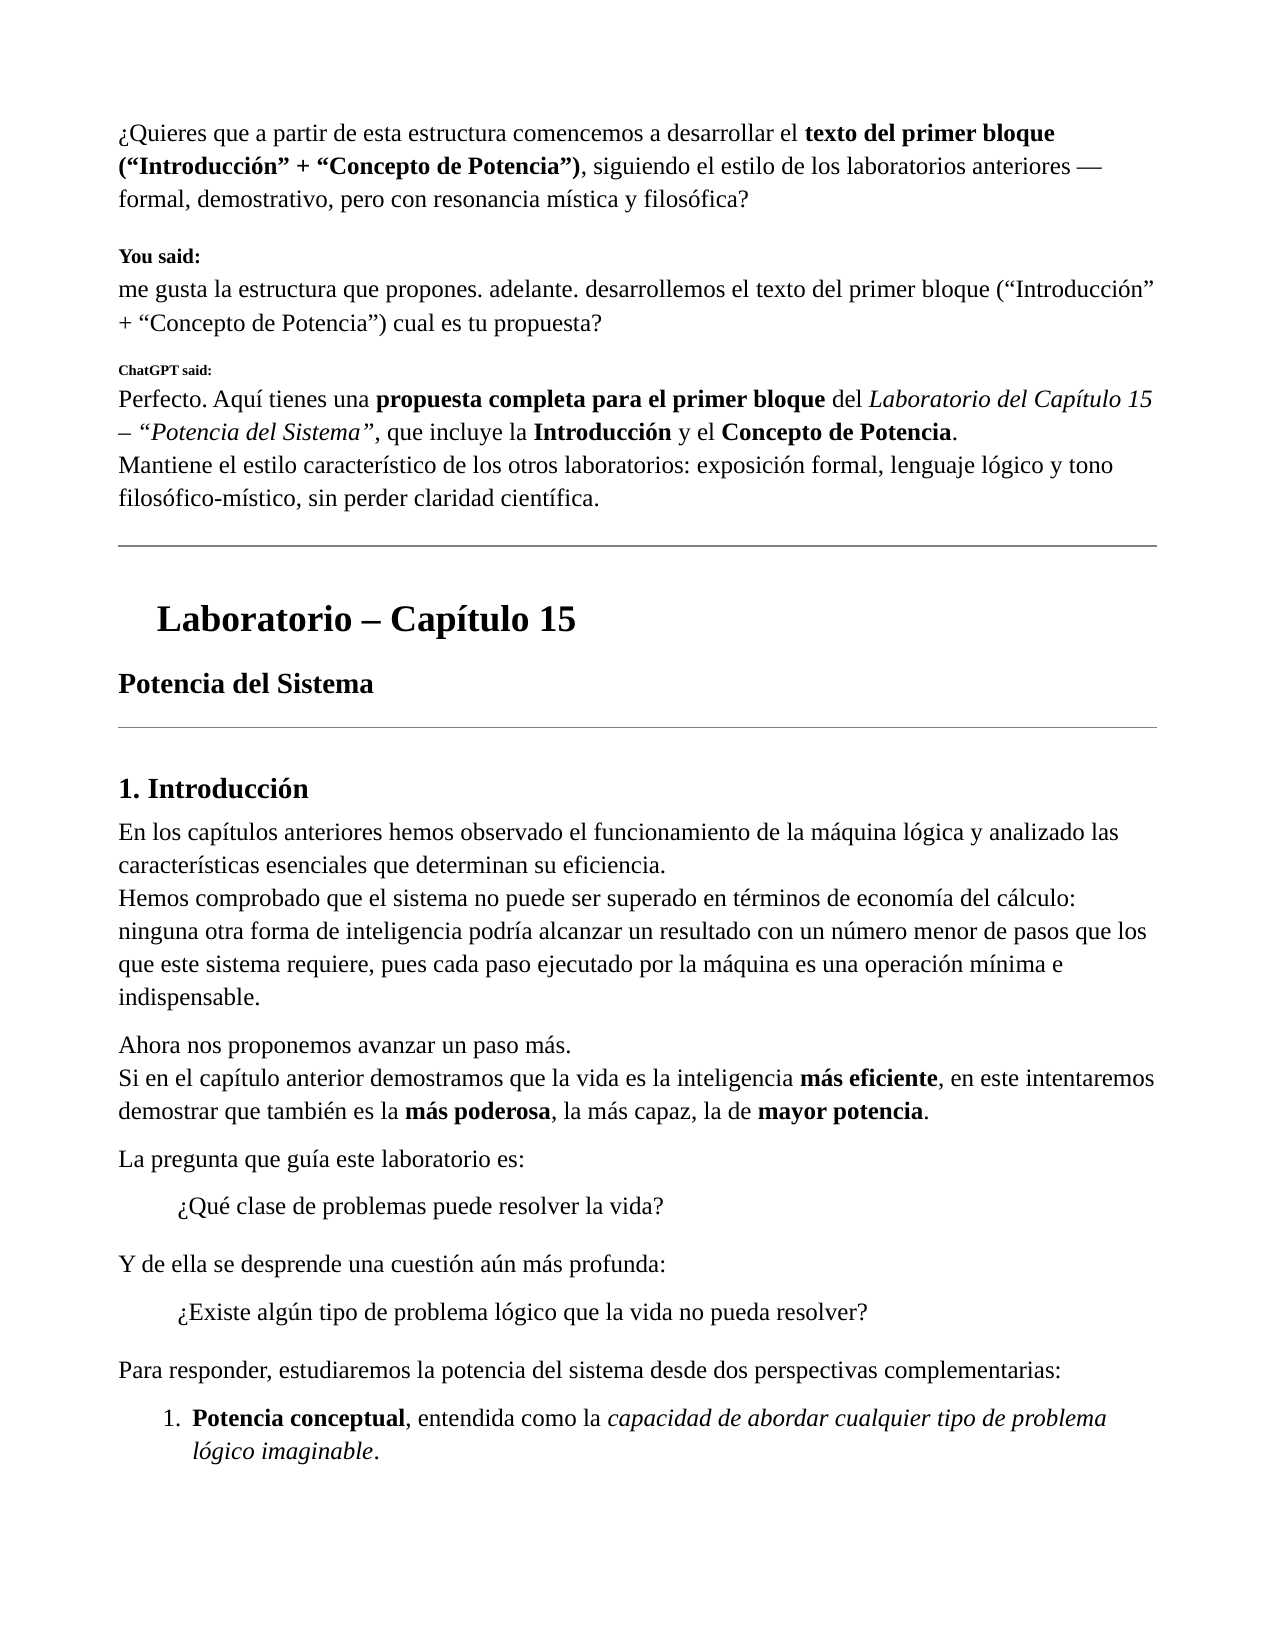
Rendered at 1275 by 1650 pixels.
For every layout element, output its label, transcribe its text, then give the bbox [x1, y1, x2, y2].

subtitle 1. Introducción [118, 771, 1157, 805]
text Para responder, estudiaremos la potencia del sistema desde dos perspectivas complementarias: [118, 1355, 1157, 1384]
text La pregunta que guía este laboratorio es: [118, 1144, 1157, 1172]
subtitle 🔬 Laboratorio – Capítulo 15 [118, 596, 1157, 639]
subtitle Potencia del Sistema [118, 666, 1157, 700]
text En los capítulos anteriores hemos observado el funcionamiento de la máquina lógica y analizado las características esenciales que determinan su eficiencia. Hemos comprobado que el sistema no puede ser superado en términos de economía del cálculo: ninguna otra forma de inteligencia podría alcanzar un resultado con un número menor de pasos que los que este sistema requiere, pues cada paso ejecutado por la máquina es una operación mínima e indispensable. [118, 817, 1157, 1011]
text ¿Qué clase de problemas puede resolver la vida? [177, 1191, 1098, 1220]
text me gusta la estructura que propones. adelante. desarrollemos el texto del primer bloque (“Introducción” + “Concepto de Potencia”) cual es tu propuesta? [118, 274, 1157, 336]
text Y de ella se desprende una cuestión aún más profunda: [118, 1249, 1157, 1278]
text Ahora nos proponemos avanzar un paso más. Si en el capítulo anterior demostramos que la vida es la inteligencia más eficiente, en este intentaremos demostrar que también es la más poderosa, la más capaz, la de mayor potencia. [118, 1030, 1157, 1125]
text ¿Quieres que a partir de esta estructura comencemos a desarrollar el texto del primer bloque (“Introducción” + “Concepto de Potencia”), siguiendo el estilo de los laboratorios anteriores —formal, demostrativo, pero con resonancia mística y filosófica? [118, 118, 1157, 213]
list Potencia conceptual, entendida como la capacidad de abordar cualquier tipo de problema lógico imaginable. [162, 1403, 1157, 1465]
text Perfecto. Aquí tienes una propuesta completa para el primer bloque del Laboratorio del Capítulo 15 – “Potencia del Sistema”, que incluye la Introducción y el Concepto de Potencia. Mantiene el estilo característico de los otros laboratorios: exposición formal, lenguaje lógico y tono filosófico-místico, sin perder claridad científica. [118, 384, 1157, 512]
text ¿Existe algún tipo de problema lógico que la vida no pueda resolver? [177, 1297, 1098, 1326]
subtitle You said: [118, 244, 1157, 268]
subtitle ChatGPT said: [118, 361, 1157, 378]
